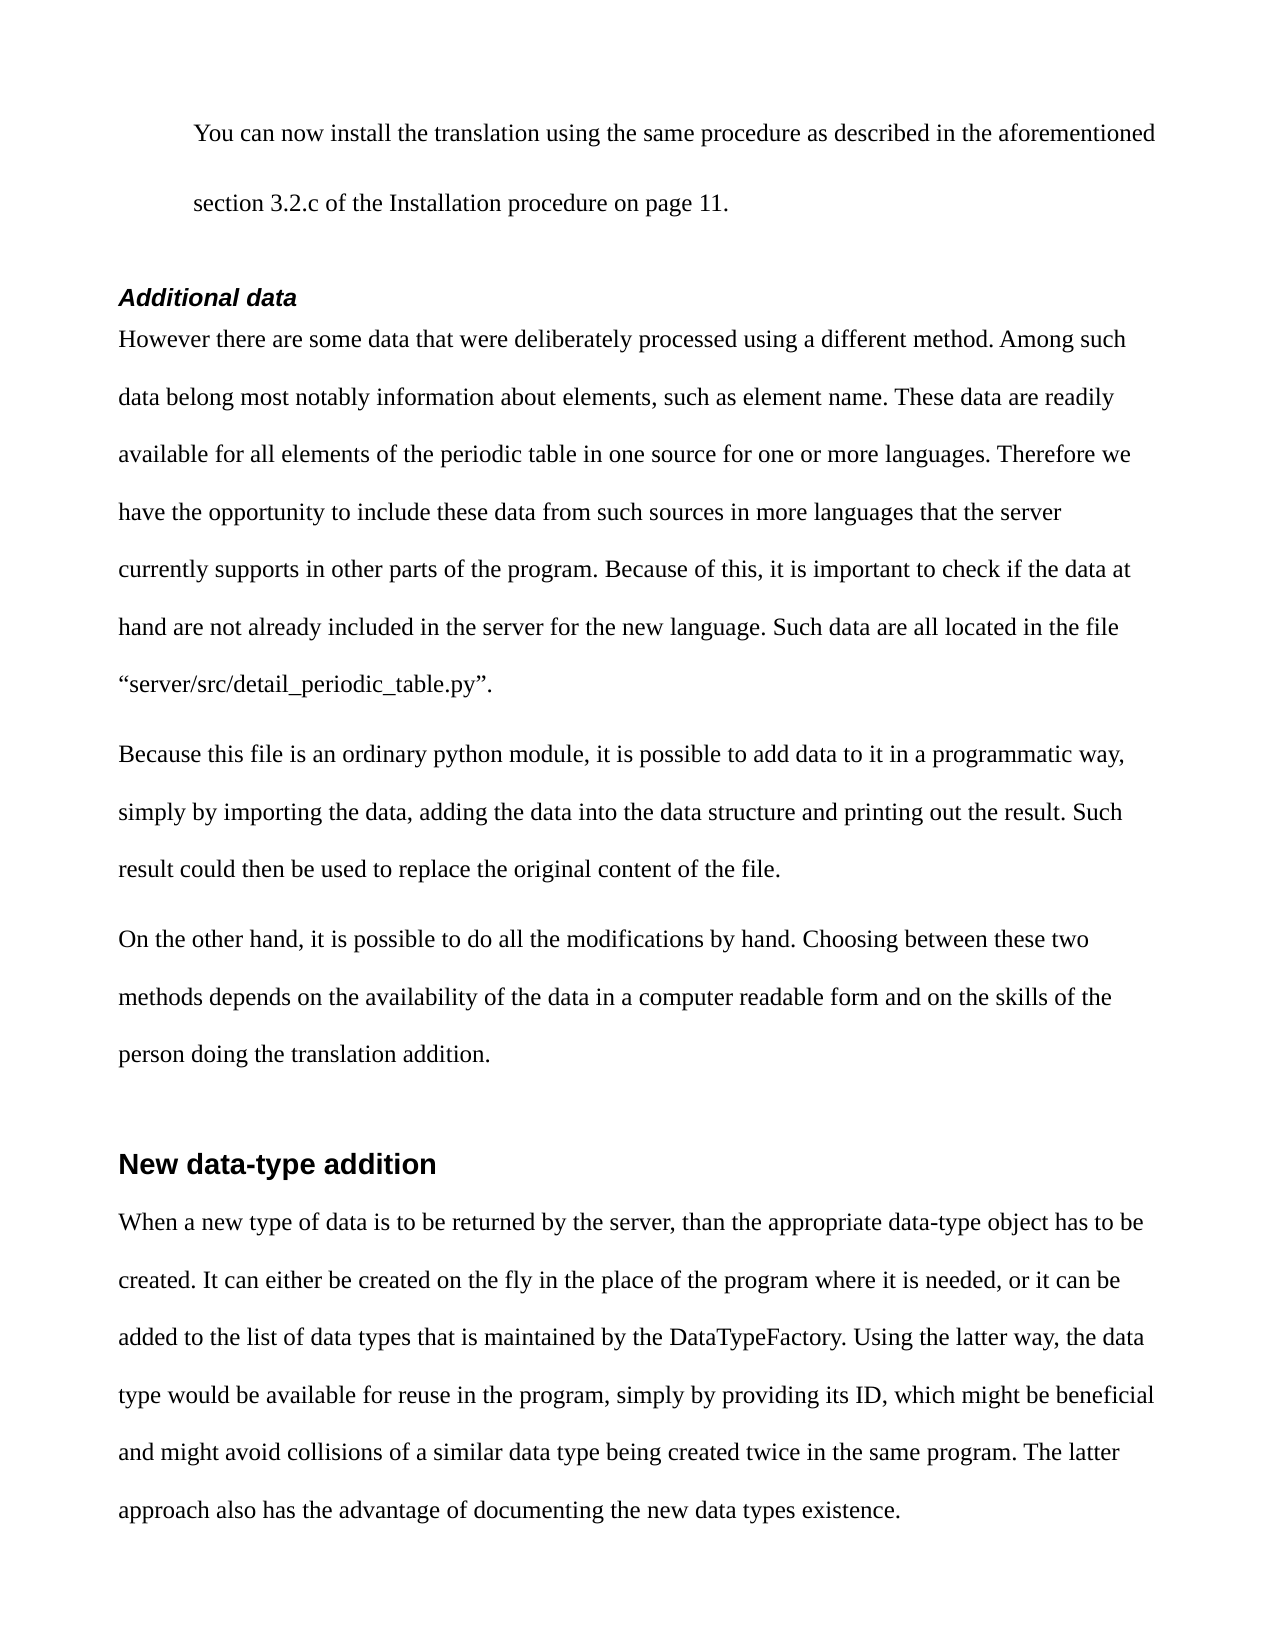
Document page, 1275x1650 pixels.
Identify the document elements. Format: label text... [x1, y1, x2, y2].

subtitle Additional data [118, 283, 1157, 312]
list You can now install the translation using the same procedure as described in the aforementioned [156, 118, 1157, 147]
text Because this file is an ordinary python module, it is possible to add data to it in a programmatic way, simply by importing the data, adding the data into the data structure and printing out the result. Such result could then be used to replace the original content of the file. [118, 739, 1157, 883]
list section 3.2.c. of the Installation procedure on page 11. [156, 188, 1157, 217]
text However there are some data that were deliberately processed using a different method. Among such data belong most notably information about elements, such as element name. These data are readily available for all elements of the periodic table in one source for one or more languages. Therefore we have the opportunity to include these data from such sources in more languages that the server currently supports in other parts of the program. Because of this, it is important to check if the data at hand are not already included in the server for the new language. Such data are all located in the file “server/src/detail_periodic_table.py”. [118, 324, 1157, 698]
subtitle New data-type addition [118, 1147, 1157, 1180]
text On the other hand, it is possible to do all the modifications by hand. Choosing between these two methods depends on the availability of the data in a computer readable form and on the skills of the person doing the translation addition. [118, 924, 1157, 1068]
text When a new type of data is to be returned by the server, than the appropriate data-type object has to be created. It can either be created on the fly in the place of the program where it is needed, or it can be added to the list of data types that is maintained by the DataTypeFactory. Using the latter way, the data type would be available for reuse in the program, simply by providing its ID, which might be beneficial and might avoid collisions of a similar data type being created twice in the same program. The latter approach also has the advantage of documenting the new data types existence. [118, 1207, 1157, 1523]
